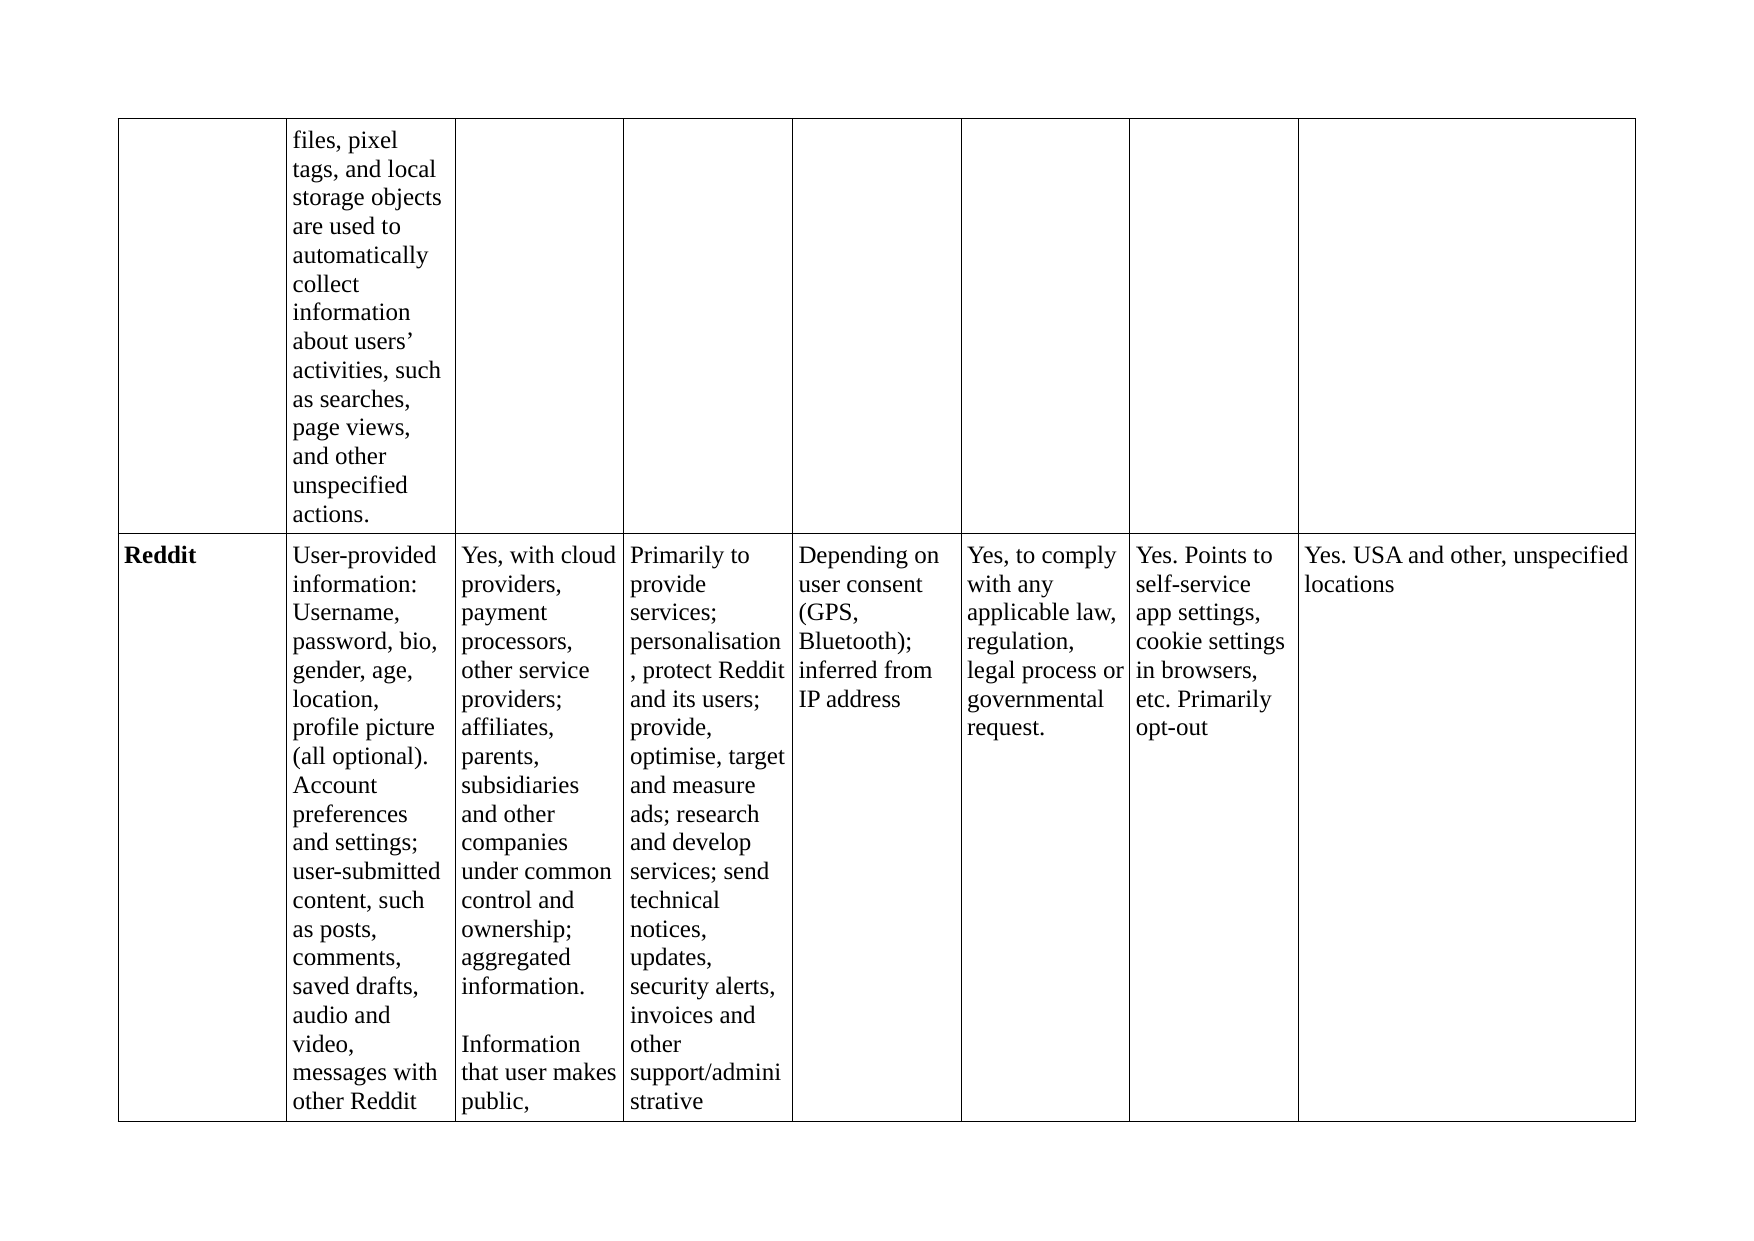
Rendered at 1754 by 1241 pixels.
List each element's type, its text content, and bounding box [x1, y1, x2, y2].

table_cell Depending on user consent (GPS, Bluetooth); inferred from IP address [793, 534, 961, 1121]
table_cell [456, 119, 623, 533]
table_cell [1130, 119, 1298, 533]
table_cell [1299, 119, 1635, 533]
table_cell Yes, with cloud providers, payment processors, other service providers; affiliates, parents, subsidiaries and other companies under common control and ownership; aggregated information. Information that user makes public, [456, 534, 623, 1121]
table_cell Yes, to comply with any applicable law, regulation, legal process or governmental request. [962, 534, 1129, 1121]
table_cell files, pixel tags, and local storage objects are used to automatically collect information about users’ activities, such as searches, page views, and other unspecified actions. [287, 119, 455, 533]
table_cell Primarily to provide services; personalisation, protect Reddit and its users; provide, optimise, target and measure ads; research and develop services; send technical notices, updates, security alerts, invoices and other support/administrative [624, 534, 792, 1121]
table_cell User-provided information: Username, password, bio, gender, age, location, profile picture (all optional). Account preferences and settings; user-submitted content, such as posts, comments, saved drafts, audio and video, messages with other Reddit [287, 534, 455, 1121]
table_cell [624, 119, 792, 533]
table_cell [962, 119, 1129, 533]
table_cell Yes. USA and other, unspecified locations [1299, 534, 1635, 1121]
table_cell [793, 119, 961, 533]
table_cell [119, 119, 286, 533]
table_cell Yes. Points to self-service app settings, cookie settings in browsers, etc. Primarily opt-out [1130, 534, 1298, 1121]
table_cell Reddit [119, 534, 286, 1121]
